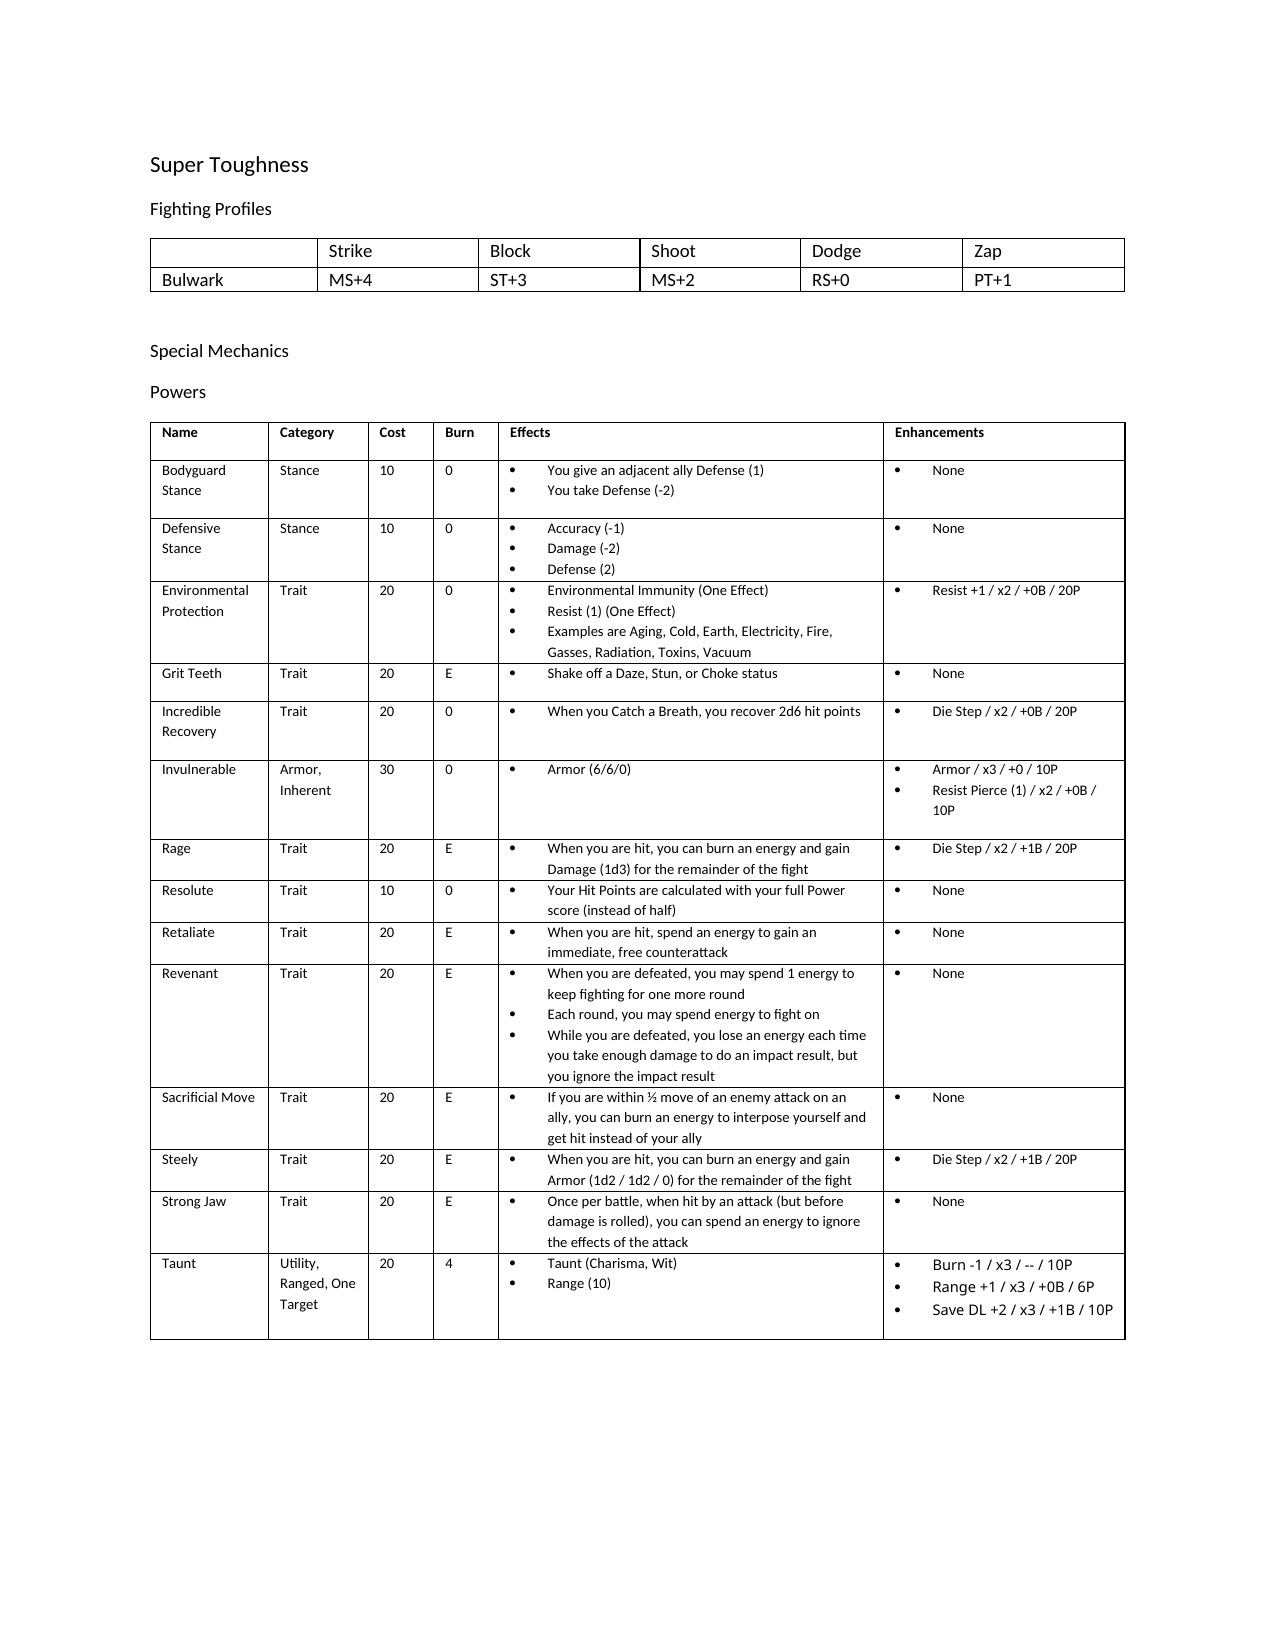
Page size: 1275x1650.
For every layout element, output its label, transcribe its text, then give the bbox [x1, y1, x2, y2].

table_cell Utility, Ranged, One Target [269, 1254, 368, 1339]
table_cell MS+4 [318, 268, 478, 291]
table_header Burn [434, 423, 498, 460]
table_cell Resolute [151, 881, 268, 922]
table_header Zap [963, 239, 1124, 267]
table_cell Your Hit Points are calculated with your full Power score (instead of half) [499, 881, 883, 922]
table_cell E [434, 1088, 498, 1149]
table_cell 4 [434, 1254, 498, 1339]
table_cell Trait [269, 881, 368, 922]
table_cell When you Catch a Breath, you recover 2d6 hit points [499, 702, 883, 759]
table_cell Trait [269, 923, 368, 964]
table_header Category [269, 423, 368, 460]
table_cell Resist +1 / x2 / +0B / 20P [884, 582, 1124, 663]
table_cell Trait [269, 664, 368, 701]
table_cell Trait [269, 840, 368, 880]
table_cell Accuracy (-1) Damage (-2) Defense (2) [499, 519, 883, 581]
table_cell 20 [369, 702, 433, 759]
table_cell None [884, 519, 1124, 581]
table_cell None [884, 1192, 1124, 1253]
table_cell ST+3 [479, 268, 639, 291]
table_header Enhancements [884, 423, 1124, 460]
table_cell Rage [151, 840, 268, 880]
table_cell Steely [151, 1150, 268, 1191]
table_cell When you are hit, you can burn an energy and gain Armor (1d2 / 1d2 / 0) for the remainder of the fight [499, 1150, 883, 1191]
table_cell Environmental Immunity (One Effect) Resist (1) (One Effect) Examples are Aging, Cold, Earth, Electricity, Fire, Gasses, Radiation, Toxins, Vacuum [499, 582, 883, 663]
table_cell None [884, 923, 1124, 964]
table_header Cost [369, 423, 433, 460]
table_cell E [434, 1150, 498, 1191]
table_cell 10 [369, 881, 433, 922]
text Special Mechanics [150, 339, 1125, 362]
table_cell Stance [269, 461, 368, 518]
table_cell 20 [369, 582, 433, 663]
table_cell Invulnerable [151, 761, 268, 838]
table_cell Incredible Recovery [151, 702, 268, 759]
table_cell Environmental Protection [151, 582, 268, 663]
table_cell 0 [434, 519, 498, 581]
table_cell Taunt (Charisma, Wit) Range (10) [499, 1254, 883, 1339]
table_cell Die Step / x2 / +0B / 20P [884, 702, 1124, 759]
table_cell RS+0 [801, 268, 962, 291]
table_cell When you are defeated, you may spend 1 energy to keep fighting for one more round Each round, you may spend energy to fight on While you are defeated, you lose an energy each time you take enough damage to do an impact result, but you ignore the impact result [499, 965, 883, 1087]
table_header Block [479, 239, 639, 267]
table_cell 20 [369, 1192, 433, 1253]
table_cell None [884, 965, 1124, 1087]
table_cell None [884, 664, 1124, 701]
table_cell Defensive Stance [151, 519, 268, 581]
table_cell Retaliate [151, 923, 268, 964]
table_cell Trait [269, 965, 368, 1087]
table_cell Armor (6/6/0) [499, 761, 883, 838]
table_cell None [884, 1088, 1124, 1149]
table_header Dodge [801, 239, 962, 267]
table_cell Taunt [151, 1254, 268, 1339]
table_cell Trait [269, 1088, 368, 1149]
table_cell You give an adjacent ally Defense (1) You take Defense (-2) [499, 461, 883, 518]
table_cell Die Step / x2 / +1B / 20P [884, 840, 1124, 880]
table_cell Armor / x3 / +0 / 10P Resist Pierce (1) / x2 / +0B / 10P [884, 761, 1124, 838]
table_cell 20 [369, 1254, 433, 1339]
table_cell 0 [434, 582, 498, 663]
table_cell E [434, 1192, 498, 1253]
table_cell Die Step / x2 / +1B / 20P [884, 1150, 1124, 1191]
table_header Effects [499, 423, 883, 460]
table_cell 20 [369, 923, 433, 964]
table_cell E [434, 923, 498, 964]
table_cell 30 [369, 761, 433, 838]
table_cell Strong Jaw [151, 1192, 268, 1253]
table_cell Shake off a Daze, Stun, or Choke status [499, 664, 883, 701]
table_cell 10 [369, 461, 433, 518]
table_cell When you are hit, spend an energy to gain an immediate, free counterattack [499, 923, 883, 964]
table_header Strike [318, 239, 478, 267]
text Fighting Profiles [150, 197, 1125, 220]
table_cell Burn -1 / x3 / -- / 10P Range +1 / x3 / +0B / 6P Save DL +2 / x3 / +1B / 10P [884, 1254, 1124, 1339]
table_cell Bulwark [151, 268, 317, 291]
text Super Toughness [150, 150, 1125, 178]
table_cell Trait [269, 1192, 368, 1253]
table_cell Stance [269, 519, 368, 581]
table_cell 20 [369, 965, 433, 1087]
table_cell Revenant [151, 965, 268, 1087]
table_cell None [884, 461, 1124, 518]
table_cell E [434, 965, 498, 1087]
table_cell 0 [434, 461, 498, 518]
table_cell 20 [369, 840, 433, 880]
table_cell Trait [269, 1150, 368, 1191]
text Powers [150, 381, 1125, 403]
table_cell PT+1 [963, 268, 1124, 291]
table_cell Trait [269, 702, 368, 759]
table_cell When you are hit, you can burn an energy and gain Damage (1d3) for the remainder of the fight [499, 840, 883, 880]
table_cell None [884, 881, 1124, 922]
table_cell E [434, 840, 498, 880]
table_cell 0 [434, 761, 498, 838]
table_header Name [151, 423, 268, 460]
table_cell Sacrificial Move [151, 1088, 268, 1149]
table_cell Armor, Inherent [269, 761, 368, 838]
table_cell 0 [434, 702, 498, 759]
table_cell 10 [369, 519, 433, 581]
table_cell 20 [369, 664, 433, 701]
table_cell E [434, 664, 498, 701]
table_header Shoot [641, 239, 800, 267]
table_cell If you are within ½ move of an enemy attack on an ally, you can burn an energy to interpose yourself and get hit instead of your ally [499, 1088, 883, 1149]
table_cell 20 [369, 1088, 433, 1149]
table_cell 0 [434, 881, 498, 922]
table_cell 20 [369, 1150, 433, 1191]
table_cell MS+2 [641, 268, 800, 291]
table_cell Bodyguard Stance [151, 461, 268, 518]
table_header [151, 239, 317, 267]
table_cell Once per battle, when hit by an attack (but before damage is rolled), you can spend an energy to ignore the effects of the attack [499, 1192, 883, 1253]
table_cell Grit Teeth [151, 664, 268, 701]
table_cell Trait [269, 582, 368, 663]
